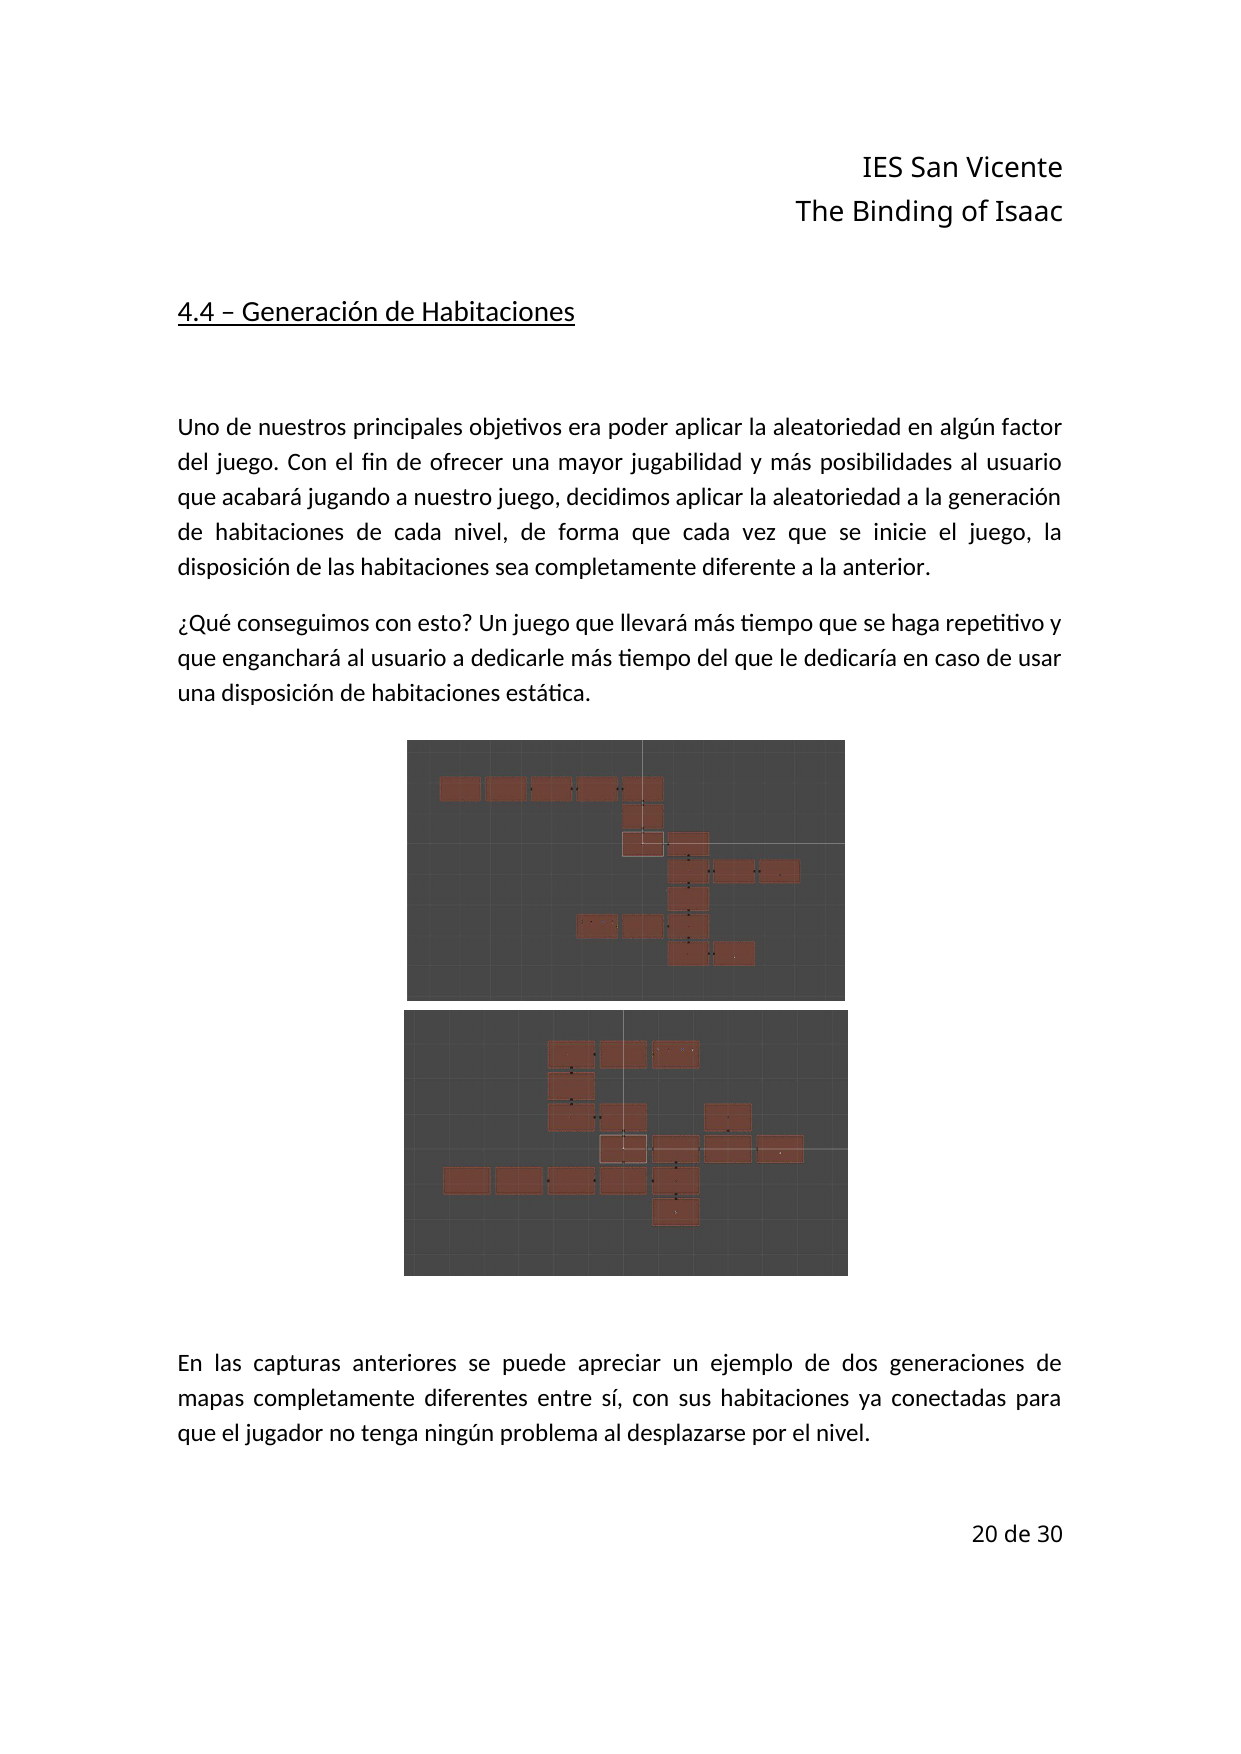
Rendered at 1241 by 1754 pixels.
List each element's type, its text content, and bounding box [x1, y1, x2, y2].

text Uno de nuestros principales objetivos era poder aplicar la aleatoriedad en algún factor del juego. Con el fin de ofrecer una mayor jugabilidad y más posibilidades al usuario que acabará jugando a nuestro juego, decidimos aplicar la aleatoriedad a la generación de habitaciones de cada nivel, de forma que cada vez que se inicie el juego, la disposición de las habitaciones sea completamente diferente a la anterior. [177, 411, 1063, 581]
picture [407, 740, 845, 1001]
picture [404, 1010, 848, 1276]
text En las capturas anteriores se puede apreciar un ejemplo de dos generaciones de mapas completamente diferentes entre sí, con sus habitaciones ya conectadas para que el jugador no tenga ningún problema al desplazarse por el nivel. [177, 1347, 1063, 1447]
text ¿Qué conseguimos con esto? Un juego que llevará más tiempo que se haga repetitivo y que enganchará al usuario a dedicarle más tiempo del que le dedicaría en caso de usar una disposición de habitaciones estática. [177, 607, 1063, 707]
text 4.4 – Generación de Habitaciones [177, 293, 1063, 329]
